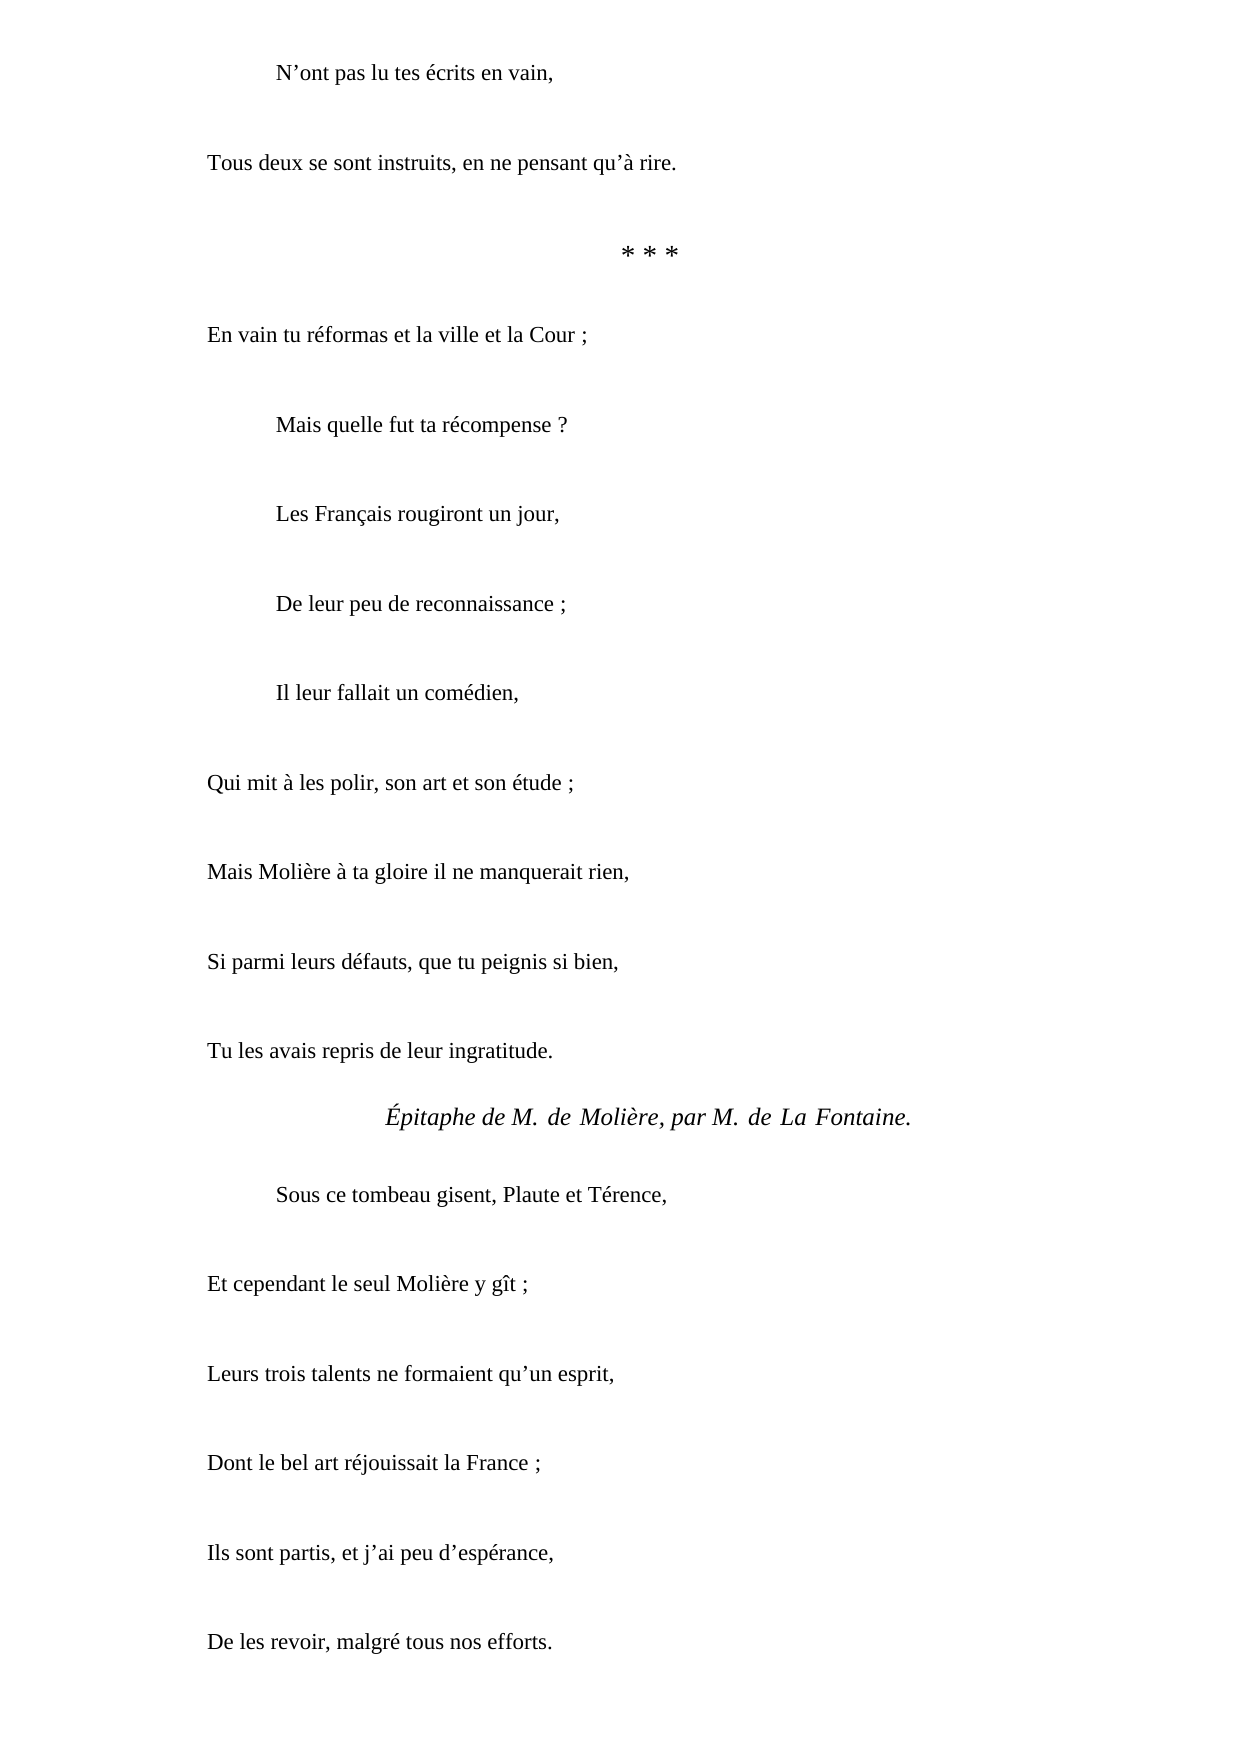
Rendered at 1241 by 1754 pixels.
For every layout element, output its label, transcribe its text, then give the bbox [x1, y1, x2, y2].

text De les revoir, malgré tous nos efforts. [207, 1628, 1181, 1654]
text Ils sont partis, et j’ai peu d’espérance, [207, 1539, 1181, 1565]
text Épitaphe de M. de Molière, par M. de La Fontaine. [118, 1102, 1181, 1131]
text Si parmi leurs défauts, que tu peignis si bien, [207, 948, 1181, 974]
text Leurs trois talents ne formaient qu’un esprit, [207, 1360, 1181, 1386]
text Tu les avais repris de leur ingratitude. [207, 1037, 1181, 1064]
text Et cependant le seul Molière y gît ; [207, 1270, 1181, 1297]
text N’ont pas lu tes écrits en vain, [207, 59, 1181, 85]
text * * * [118, 238, 1181, 272]
text Mais Molière à ta gloire il ne manquerait rien, [207, 858, 1181, 885]
text Qui mit à les polir, son art et son étude ; [207, 769, 1181, 795]
text Il leur fallait un comédien, [207, 679, 1181, 706]
text En vain tu réformas et la ville et la Cour ; [207, 322, 1181, 348]
text Les Français rougiront un jour, [207, 501, 1181, 527]
text Dont le bel art réjouissait la France ; [207, 1449, 1181, 1476]
text Tous deux se sont instruits, en ne pensant qu’à rire. [207, 148, 1181, 175]
text Sous ce tombeau gisent, Plaute et Térence, [207, 1181, 1181, 1207]
text Mais quelle fut ta récompense ? [207, 411, 1181, 437]
text De leur peu de reconnaissance ; [207, 590, 1181, 616]
